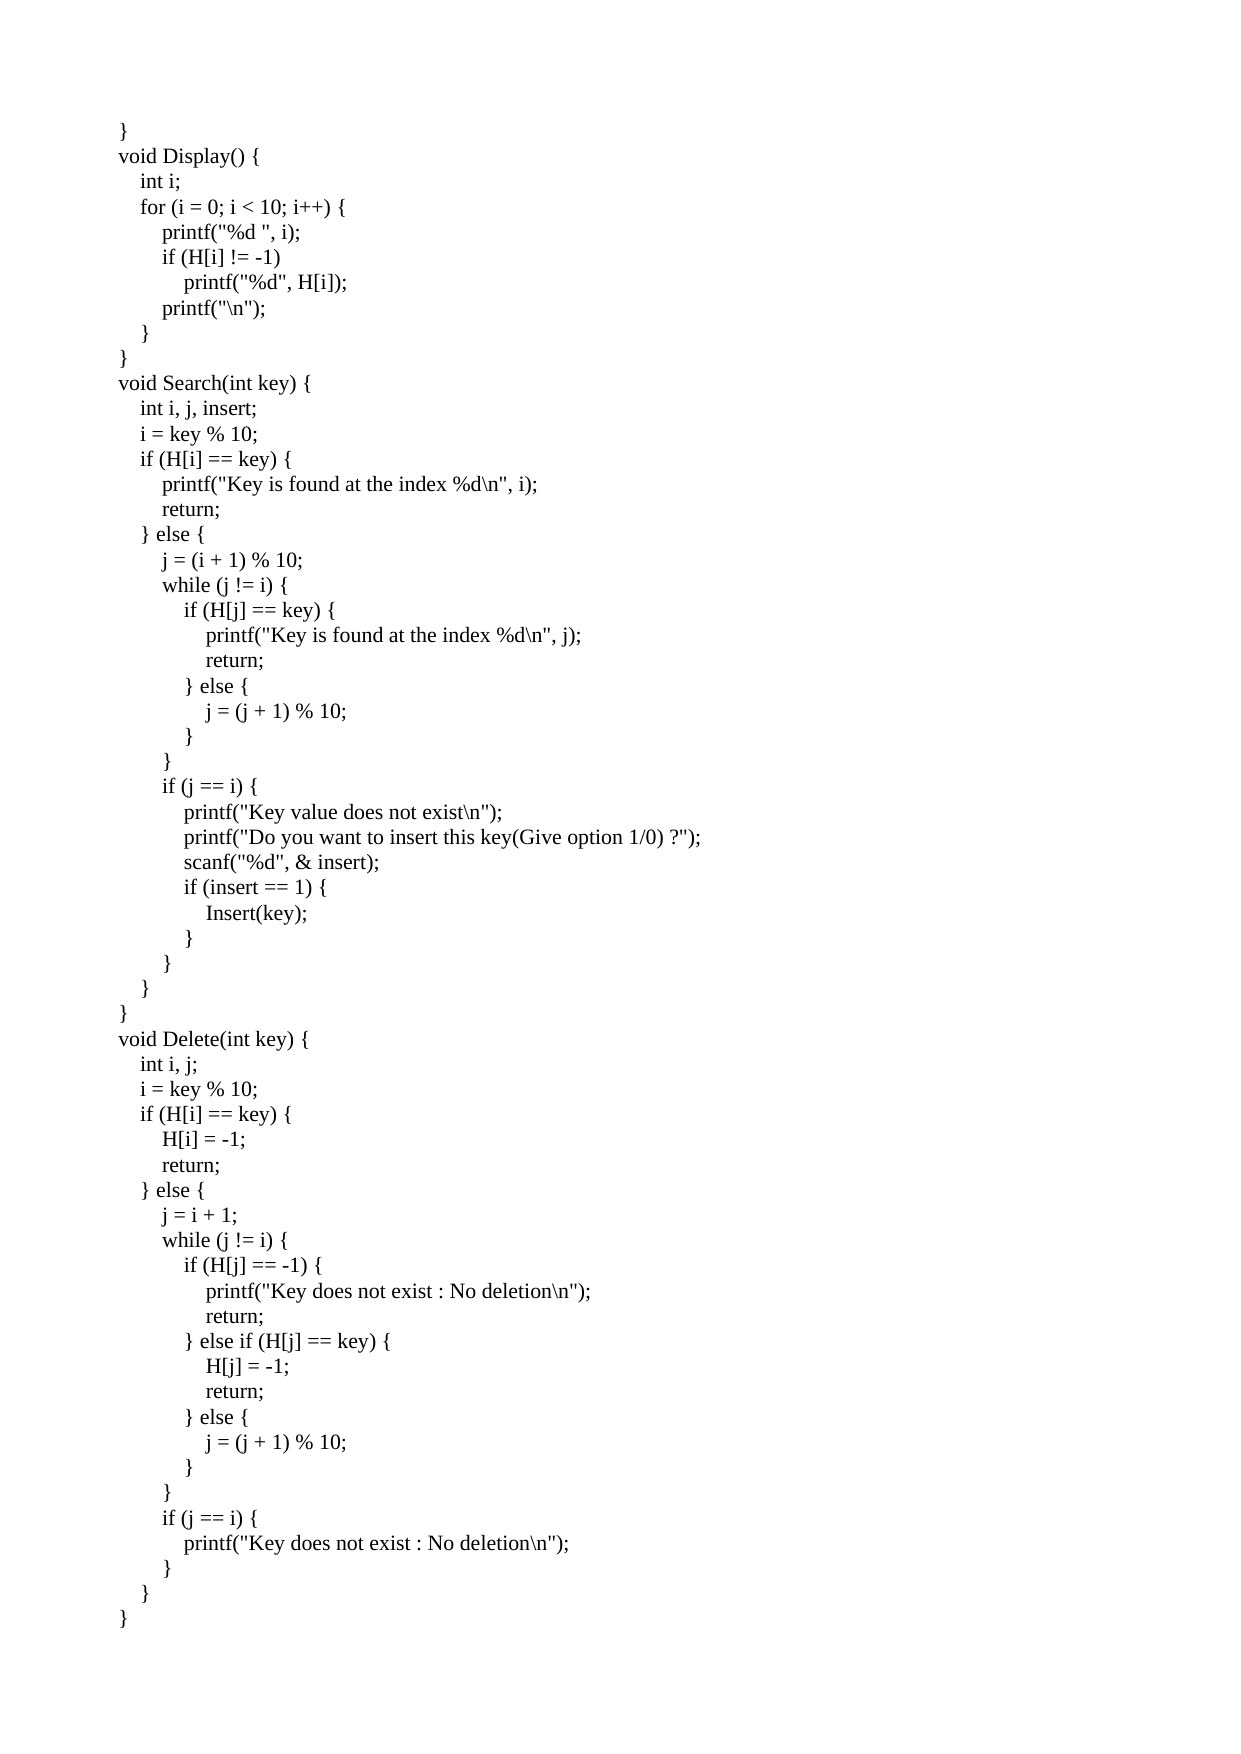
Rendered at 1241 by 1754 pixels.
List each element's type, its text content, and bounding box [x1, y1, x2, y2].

text } else { [118, 673, 1122, 698]
text printf("Do you want to insert this key(Give option 1/0) ?"); [118, 824, 1122, 849]
text return; [118, 496, 1122, 521]
text if (H[j] == -1) { [118, 1252, 1122, 1278]
text } [118, 950, 1122, 975]
text i = key % 10; [118, 421, 1122, 446]
text } else { [118, 521, 1122, 547]
text for (i = 0; i < 10; i++) { [118, 194, 1122, 219]
text if (j == i) { [118, 1504, 1122, 1530]
text printf("Key value does not exist\n"); [118, 799, 1122, 824]
text } [118, 1555, 1122, 1580]
text } [118, 1580, 1122, 1605]
text int i, j; [118, 1051, 1122, 1076]
text j = i + 1; [118, 1202, 1122, 1227]
text if (H[i] == key) { [118, 446, 1122, 471]
text return; [118, 1378, 1122, 1404]
text H[i] = -1; [118, 1126, 1122, 1152]
text } [118, 1605, 1122, 1631]
text printf("Key is found at the index %d\n", i); [118, 471, 1122, 496]
text int i; [118, 168, 1122, 194]
text printf("Key does not exist : No deletion\n"); [118, 1278, 1122, 1303]
text printf("Key is found at the index %d\n", j); [118, 622, 1122, 647]
text printf("Key does not exist : No deletion\n"); [118, 1530, 1122, 1555]
text printf("%d", H[i]); [118, 269, 1122, 294]
text Insert(key); [118, 899, 1122, 925]
text } [118, 1454, 1122, 1479]
text return; [118, 647, 1122, 673]
text printf("\n"); [118, 294, 1122, 320]
text } [118, 1479, 1122, 1504]
text if (j == i) { [118, 773, 1122, 799]
text } [118, 118, 1122, 143]
text void Search(int key) { [118, 370, 1122, 395]
text int i, j, insert; [118, 395, 1122, 421]
text } [118, 345, 1122, 370]
text } [118, 723, 1122, 748]
text i = key % 10; [118, 1076, 1122, 1101]
text if (H[i] != -1) [118, 244, 1122, 269]
text } [118, 1000, 1122, 1026]
text while (j != i) { [118, 1227, 1122, 1252]
text scanf("%d", & insert); [118, 849, 1122, 874]
text j = (i + 1) % 10; [118, 547, 1122, 572]
text void Display() { [118, 143, 1122, 168]
text } else { [118, 1177, 1122, 1202]
text if (H[j] == key) { [118, 597, 1122, 622]
text } [118, 748, 1122, 773]
text } [118, 975, 1122, 1000]
text j = (j + 1) % 10; [118, 698, 1122, 723]
text } [118, 925, 1122, 950]
text return; [118, 1152, 1122, 1177]
text } else if (H[j] == key) { [118, 1328, 1122, 1353]
text if (H[i] == key) { [118, 1101, 1122, 1126]
text return; [118, 1303, 1122, 1328]
text j = (j + 1) % 10; [118, 1429, 1122, 1454]
text } else { [118, 1404, 1122, 1429]
text H[j] = -1; [118, 1353, 1122, 1378]
text while (j != i) { [118, 572, 1122, 597]
text if (insert == 1) { [118, 874, 1122, 899]
text printf("%d ", i); [118, 219, 1122, 244]
text void Delete(int key) { [118, 1026, 1122, 1051]
text } [118, 320, 1122, 345]
